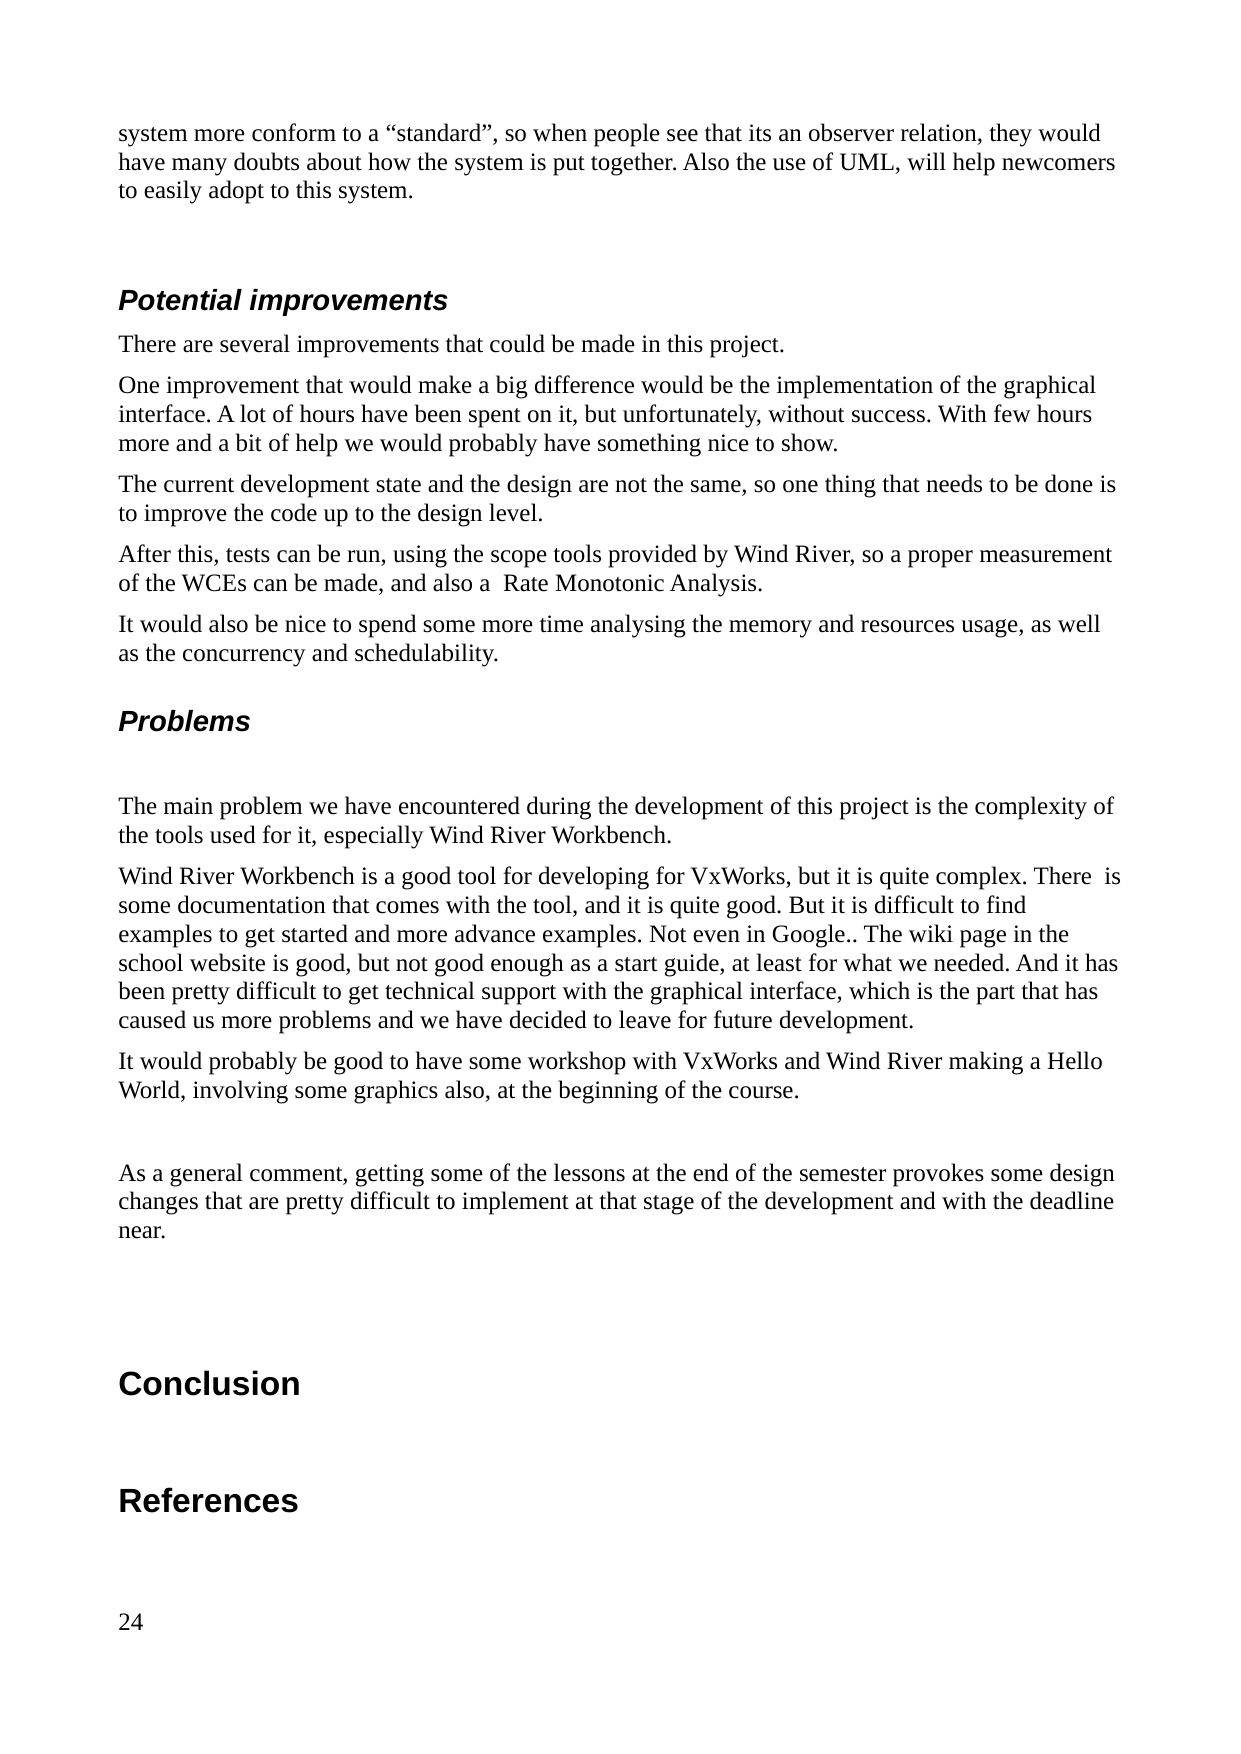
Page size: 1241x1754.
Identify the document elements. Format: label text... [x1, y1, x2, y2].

subtitle Potential improvements [118, 283, 1122, 317]
subtitle References [118, 1481, 1122, 1520]
subtitle Conclusion [118, 1364, 1122, 1403]
text As a general comment, getting some of the lessons at the end of the semester provokes some design changes that are pretty difficult to implement at that stage of the development and with the deadline near. [118, 1158, 1122, 1244]
subtitle Problems [118, 704, 1122, 738]
text One improvement that would make a big difference would be the implementation of the graphical interface. A lot of hours have been spent on it, but unfortunately, without success. With few hours more and a bit of help we would probably have something nice to show. [118, 370, 1122, 457]
text system more conform to a “standard”, so when people see that its an observer relation, they would have many doubts about how the system is put together. Also the use of UML, will help newcomers to easily adopt to this system. [118, 118, 1122, 204]
text Wind River Workbench is a good tool for developing for VxWorks, but it is quite complex. There is some documentation that comes with the tool, and it is quite good. But it is difficult to find examples to get started and more advance examples. Not even in Google.. The wiki page in the school website is good, but not good enough as a start guide, at least for what we needed. And it has been pretty difficult to get technical support with the graphical interface, which is the part that has caused us more problems and we have decided to leave for future development. [118, 861, 1122, 1034]
text It would also be nice to spend some more time analysing the memory and resources usage, as well as the concurrency and schedulability. [118, 609, 1122, 667]
text The current development state and the design are not the same, so one thing that needs to be done is to improve the code up to the design level. [118, 469, 1122, 527]
text The main problem we have encountered during the development of this project is the complexity of the tools used for it, especially Wind River Workbench. [118, 791, 1122, 849]
text After this, tests can be run, using the scope tools provided by Wind River, so a proper measurement of the WCEs can be made, and also a Rate Monotonic Analysis. [118, 539, 1122, 597]
text It would probably be good to have some workshop with VxWorks and Wind River making a Hello World, involving some graphics also, at the beginning of the course. [118, 1046, 1122, 1104]
text There are several improvements that could be made in this project. [118, 329, 1122, 358]
